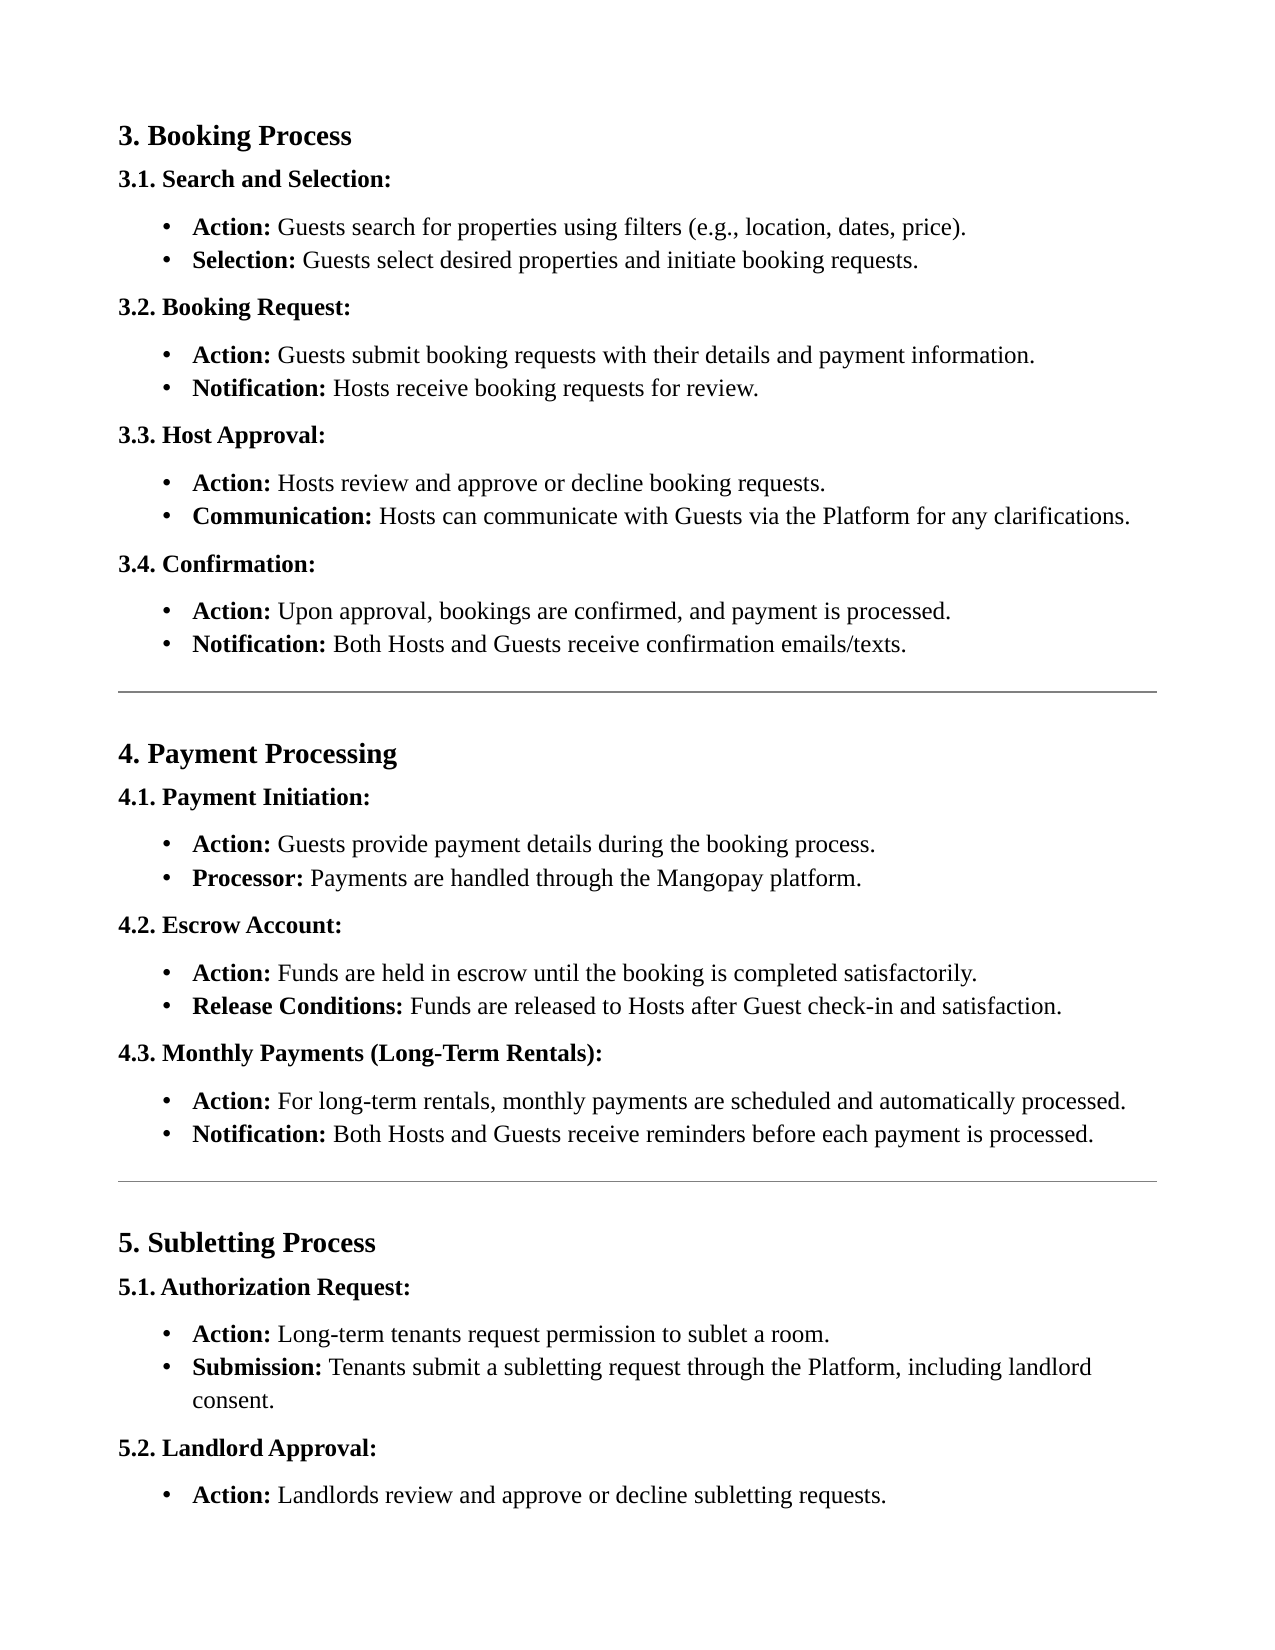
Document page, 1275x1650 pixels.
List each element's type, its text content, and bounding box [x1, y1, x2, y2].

text 4.3. Monthly Payments (Long-Term Rentals): [118, 1038, 1157, 1067]
text 3.4. Confirmation: [118, 549, 1157, 578]
list Communication: Hosts can communicate with Guests via the Platform for any clarifications. [162, 501, 1157, 530]
list Selection: Guests select desired properties and initiate booking requests. [162, 245, 1157, 273]
subtitle 4. Payment Processing [118, 736, 1157, 769]
subtitle 5. Subletting Process [118, 1226, 1157, 1259]
list Release Conditions: Funds are released to Hosts after Guest check-in and satisfaction. [162, 991, 1157, 1019]
list Submission: Tenants submit a subletting request through the Platform, including landlord consent. [162, 1352, 1157, 1414]
list Action: Guests submit booking requests with their details and payment information. [162, 340, 1157, 369]
list Action: Long-term tenants request permission to sublet a room. [162, 1319, 1157, 1348]
list Action: Guests search for properties using filters (e.g., location, dates, price). [162, 212, 1157, 241]
list Action: Upon approval, bookings are confirmed, and payment is processed. [162, 596, 1157, 625]
list Action: Guests provide payment details during the booking process. [162, 829, 1157, 858]
list Notification: Both Hosts and Guests receive confirmation emails/texts. [162, 629, 1157, 658]
text 4.1. Payment Initiation: [118, 782, 1157, 811]
list Notification: Hosts receive booking requests for review. [162, 373, 1157, 402]
text 5.1. Authorization Request: [118, 1272, 1157, 1300]
text 4.2. Escrow Account: [118, 910, 1157, 939]
list Action: For long-term rentals, monthly payments are scheduled and automatically processed. [162, 1086, 1157, 1115]
text 3.2. Booking Request: [118, 292, 1157, 321]
subtitle 3. Booking Process [118, 118, 1157, 152]
list Action: Landlords review and approve or decline subletting requests. [162, 1480, 1157, 1509]
text 3.3. Host Approval: [118, 421, 1157, 449]
list Notification: Both Hosts and Guests receive reminders before each payment is processed. [162, 1119, 1157, 1148]
list Processor: Payments are handled through the Mangopay platform. [162, 863, 1157, 891]
text 3.1. Search and Selection: [118, 164, 1157, 193]
list Action: Funds are held in escrow until the booking is completed satisfactorily. [162, 958, 1157, 987]
list Action: Hosts review and approve or decline booking requests. [162, 468, 1157, 497]
text 5.2. Landlord Approval: [118, 1433, 1157, 1462]
